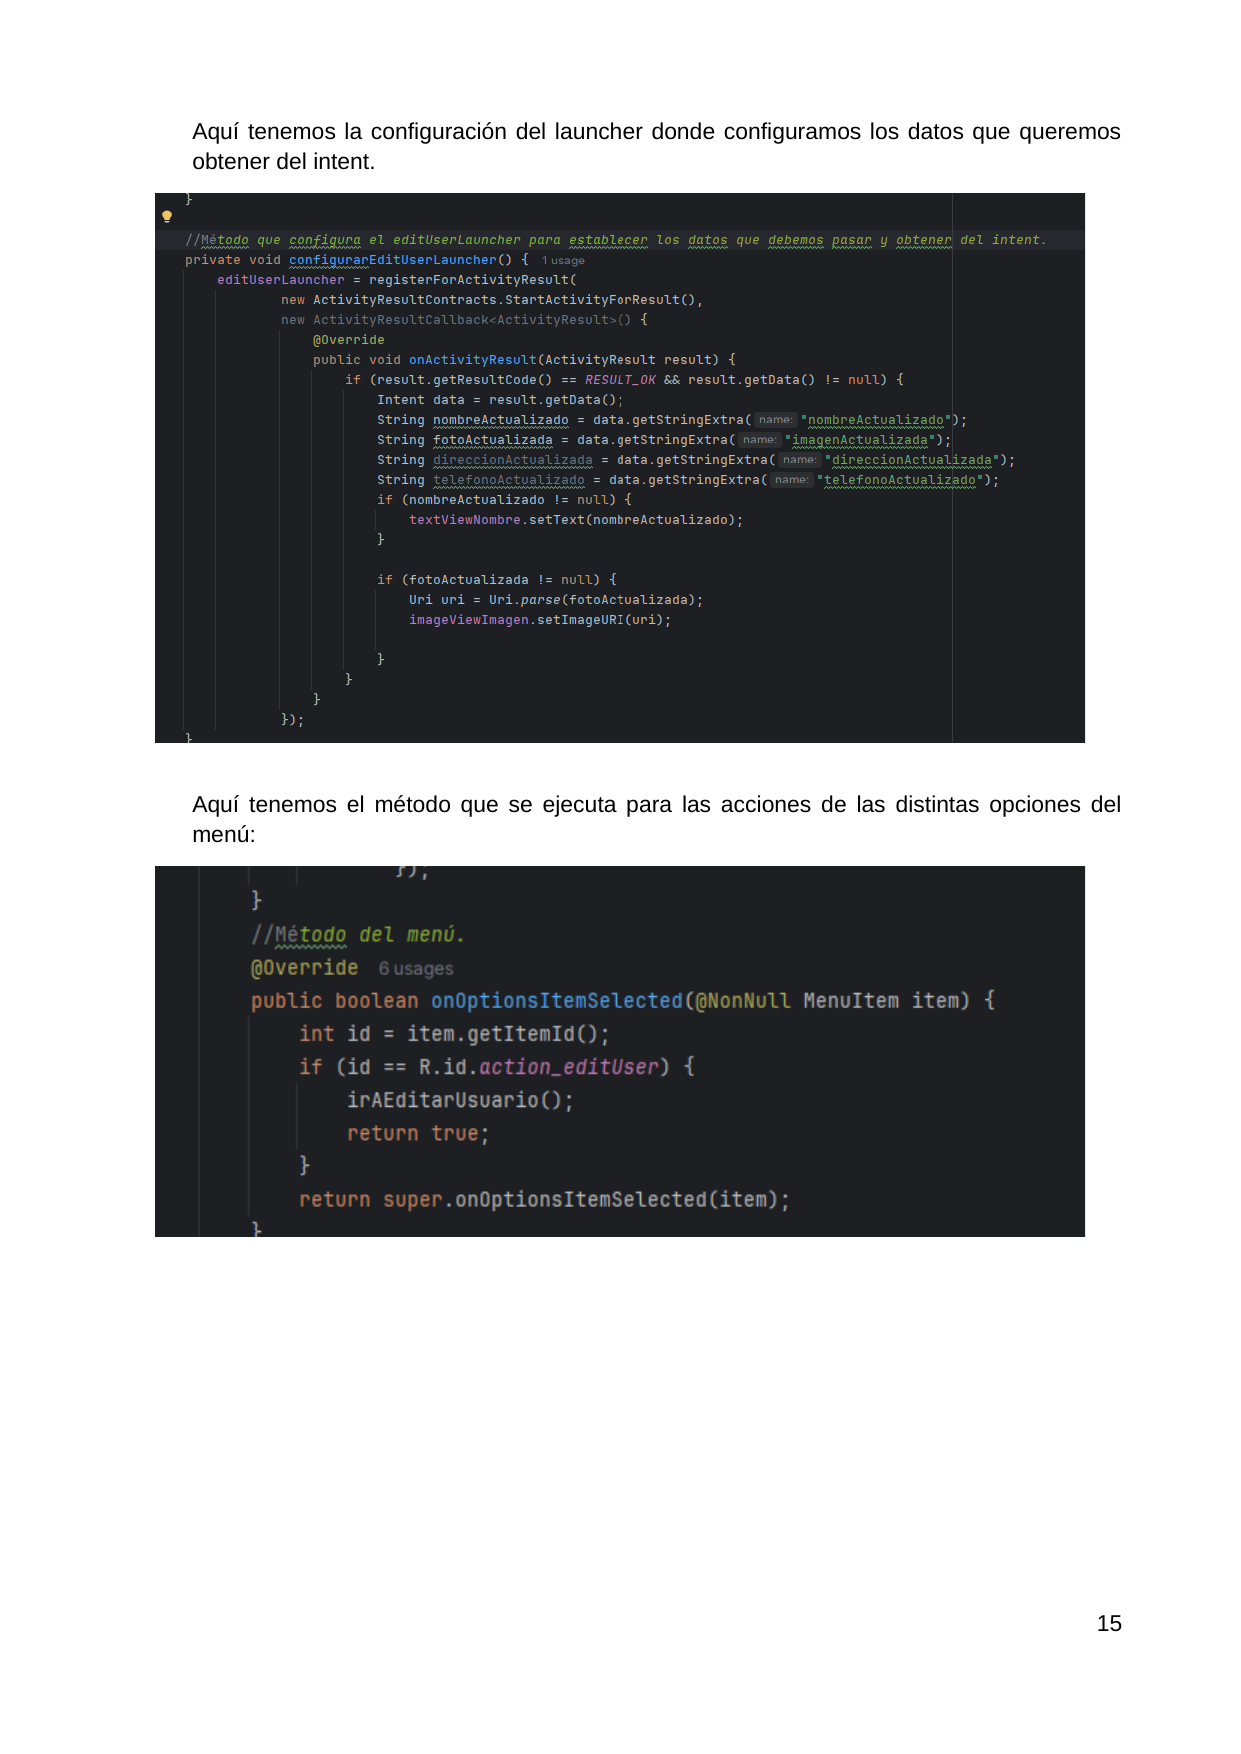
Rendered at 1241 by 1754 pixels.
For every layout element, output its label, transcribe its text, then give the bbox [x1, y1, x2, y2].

picture [155, 866, 1086, 1237]
text Aquí tenemos el método que se ejecuta para las acciones de las distintas opciones del menú: [192, 791, 1122, 848]
picture [155, 193, 1086, 743]
text Aquí tenemos la configuración del launcher donde configuramos los datos que queremos obtener del intent. [192, 118, 1122, 175]
